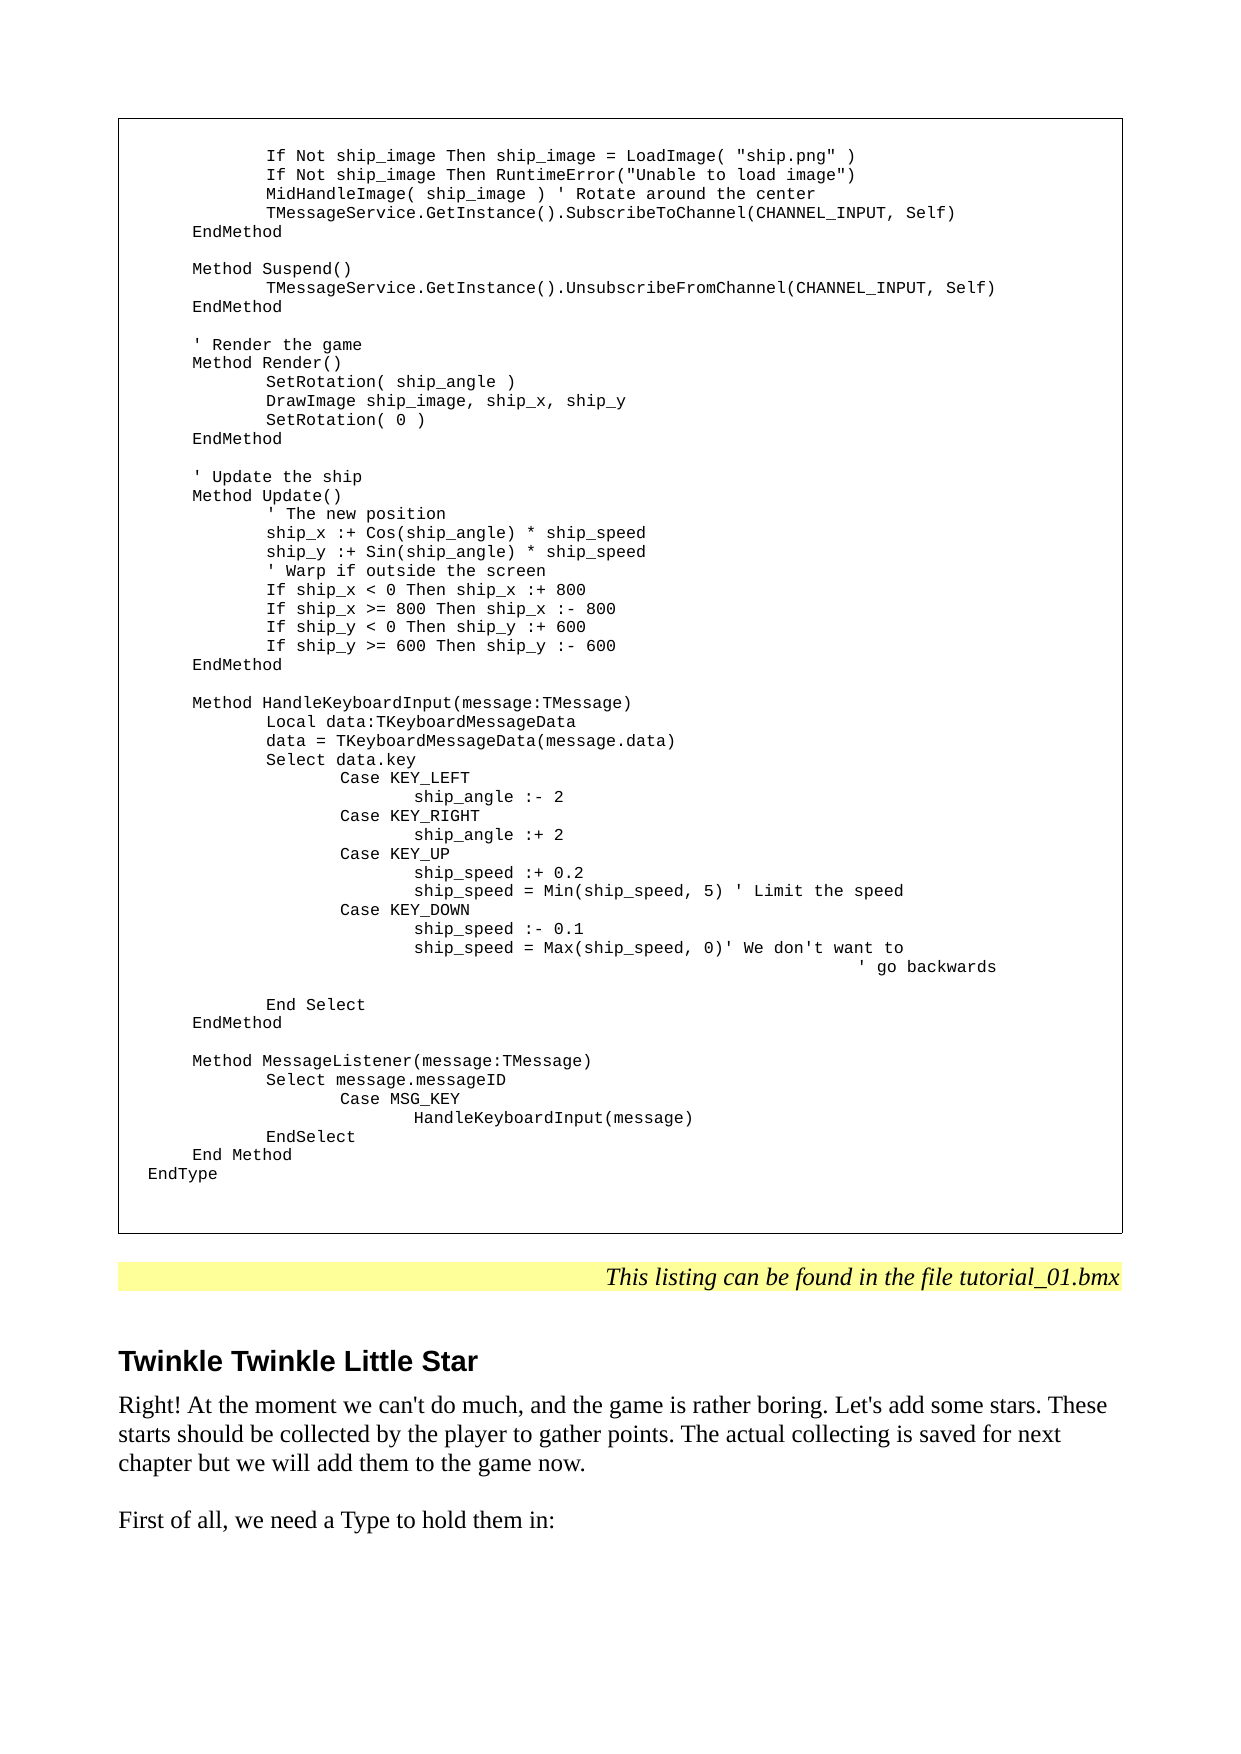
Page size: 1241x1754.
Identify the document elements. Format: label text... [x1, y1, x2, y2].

text EndMethod [119, 985, 1122, 1023]
text Method Render() [119, 326, 1122, 344]
text data = TKeyboardMessageData(message.data) [119, 703, 1122, 721]
text EndMethod [119, 627, 1122, 665]
text MidHandleImage( ship_image ) ' Rotate around the center [119, 156, 1122, 175]
text End Select [119, 967, 1122, 985]
text ship_x :+ Cos(ship_angle) * ship_speed [119, 495, 1122, 514]
text EndMethod [119, 193, 1122, 231]
text ' Update the ship [119, 439, 1122, 457]
text Case KEY_UP [119, 816, 1122, 834]
text If ship_y < 0 Then ship_y :+ 600 [119, 589, 1122, 608]
text ship_angle :+ 2 [119, 797, 1122, 816]
text Method HandleKeyboardInput(message:TMessage) [119, 665, 1122, 684]
text This listing can be found in the file tutorial_01.bmx [118, 1262, 1122, 1291]
text ' Warp if outside the screen [119, 533, 1122, 552]
text EndMethod [119, 269, 1122, 307]
text ' Render the game [119, 307, 1122, 326]
text Select data.key [119, 721, 1122, 740]
text Case MSG_KEY [119, 1061, 1122, 1080]
text ' go backwards [119, 929, 1122, 967]
text EndType [119, 1136, 1122, 1185]
text ship_angle :- 2 [119, 759, 1122, 778]
text Method MessageListener(message:TMessage) [119, 1023, 1122, 1042]
text If ship_x < 0 Then ship_x :+ 800 [119, 552, 1122, 571]
text ' The new position [119, 476, 1122, 495]
text ship_speed = Max(ship_speed, 0)' We don't want to [119, 910, 1122, 929]
text Case KEY_DOWN [119, 872, 1122, 891]
text Method Update() [119, 457, 1122, 476]
text HandleKeyboardInput(message) [119, 1080, 1122, 1098]
text Case KEY_LEFT [119, 740, 1122, 759]
text First of all, we need a Type to hold them in: [118, 1505, 1122, 1534]
text TMessageService.GetInstance().UnsubscribeFromChannel(CHANNEL_INPUT, Self) [119, 250, 1122, 269]
text If Not ship_image Then ship_image = LoadImage( "ship.png" ) [119, 119, 1122, 137]
text EndSelect [119, 1098, 1122, 1117]
text ship_speed :+ 0.2 [119, 834, 1122, 853]
subtitle Twinkle Twinkle Little Star [118, 1344, 1122, 1378]
text Local data:TKeyboardMessageData [119, 684, 1122, 703]
text End Method [119, 1117, 1122, 1136]
text EndMethod [119, 401, 1122, 439]
text DrawImage ship_image, ship_x, ship_y [119, 363, 1122, 382]
text TMessageService.GetInstance().SubscribeToChannel(CHANNEL_INPUT, Self) [119, 175, 1122, 193]
text ship_y :+ Sin(ship_angle) * ship_speed [119, 514, 1122, 533]
text SetRotation( 0 ) [119, 382, 1122, 401]
text SetRotation( ship_angle ) [119, 344, 1122, 363]
text Select message.messageID [119, 1042, 1122, 1061]
text If ship_y >= 600 Then ship_y :- 600 [119, 608, 1122, 627]
text If Not ship_image Then RuntimeError("Unable to load image") [119, 137, 1122, 156]
text If ship_x >= 800 Then ship_x :- 800 [119, 571, 1122, 589]
text ship_speed :- 0.1 [119, 891, 1122, 910]
text Method Suspend() [119, 231, 1122, 250]
text ship_speed = Min(ship_speed, 5) ' Limit the speed [119, 853, 1122, 872]
text Right! At the moment we can't do much, and the game is rather boring. Let's add some stars. These starts should be collected by the player to gather points. The actual collecting is saved for next chapter but we will add them to the game now. [118, 1390, 1122, 1477]
text Case KEY_RIGHT [119, 778, 1122, 797]
